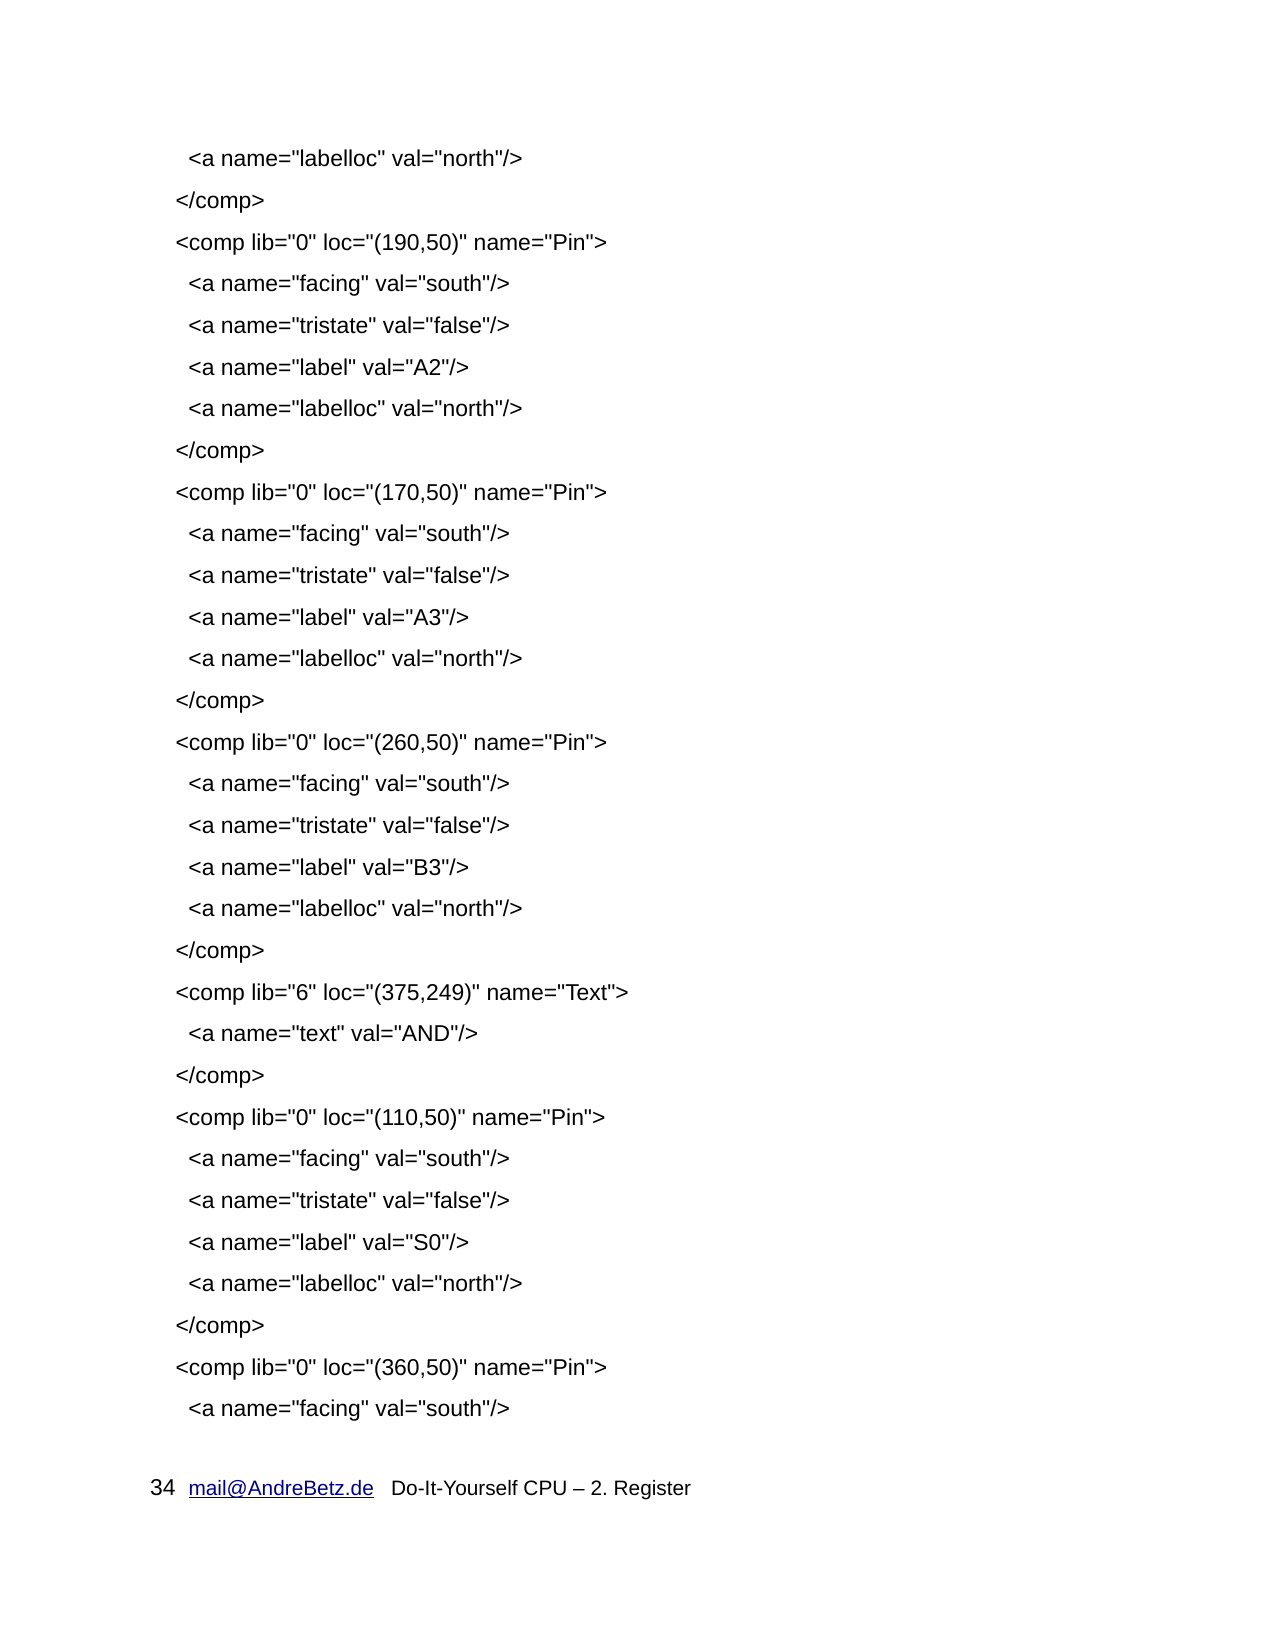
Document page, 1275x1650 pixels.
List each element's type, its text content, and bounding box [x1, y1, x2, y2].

text <a name="label" val="B3"/> [150, 858, 1125, 879]
text <a name="labelloc" val="north"/> [150, 400, 1125, 421]
text <comp lib="0" loc="(360,50)" name="Pin"> [376, 1358, 455, 1379]
text <a name="facing" val="south"/> [150, 1150, 1125, 1171]
text <comp lib="0" loc="(170,50)" name="Pin"> [453, 483, 1125, 504]
text <comp lib="0" loc="(110,50)" name="Pin"> [451, 1108, 1125, 1129]
text <a name="labelloc" val="north"/> [150, 1275, 1125, 1296]
text <comp lib="0" loc="(360,50)" name="Pin"> [453, 1358, 1125, 1379]
text <a name="label" val="A2"/> [150, 358, 1125, 379]
text <a name="labelloc" val="north"/> [150, 900, 1125, 921]
text <a name="tristate" val="false"/> [150, 817, 1125, 837]
text <comp lib="0" loc="(360,50)" name="Pin"> [150, 1358, 378, 1379]
text </comp> [150, 692, 1125, 712]
text <a name="tristate" val="false"/> [150, 1192, 1125, 1212]
text <comp lib="0" loc="(260,50)" name="Pin"> [376, 733, 455, 754]
text <a name="labelloc" val="north"/> [150, 650, 1125, 671]
text <comp lib="6" loc="(375,249)" name="Text"> [150, 983, 378, 1004]
text <comp lib="6" loc="(375,249)" name="Text"> [376, 983, 468, 1004]
text </comp> [150, 192, 1125, 212]
text <a name="text" val="AND"/> [150, 1025, 1125, 1046]
text <comp lib="6" loc="(375,249)" name="Text"> [466, 983, 1125, 1004]
text <comp lib="0" loc="(190,50)" name="Pin"> [453, 233, 1125, 254]
text <comp lib="0" loc="(110,50)" name="Pin"> [376, 1108, 453, 1129]
text </comp> [150, 1317, 1125, 1337]
text <a name="tristate" val="false"/> [150, 567, 1125, 587]
text <a name="tristate" val="false"/> [150, 317, 1125, 337]
text <comp lib="0" loc="(260,50)" name="Pin"> [453, 733, 1125, 754]
text </comp> [150, 1067, 1125, 1087]
text </comp> [150, 442, 1125, 462]
text <comp lib="0" loc="(190,50)" name="Pin"> [150, 233, 378, 254]
text <comp lib="0" loc="(170,50)" name="Pin"> [376, 483, 455, 504]
text <a name="facing" val="south"/> [150, 1400, 1125, 1421]
text </comp> [150, 942, 1125, 962]
text <comp lib="0" loc="(190,50)" name="Pin"> [376, 233, 455, 254]
text <a name="facing" val="south"/> [150, 525, 1125, 546]
text <a name="label" val="A3"/> [150, 608, 1125, 629]
text <comp lib="0" loc="(170,50)" name="Pin"> [150, 483, 378, 504]
text <a name="label" val="S0"/> [150, 1233, 1125, 1254]
text <a name="facing" val="south"/> [150, 775, 1125, 796]
text <a name="facing" val="south"/> [150, 275, 1125, 296]
text <comp lib="0" loc="(110,50)" name="Pin"> [150, 1108, 378, 1129]
text <a name="labelloc" val="north"/> [150, 150, 1125, 171]
text <comp lib="0" loc="(260,50)" name="Pin"> [150, 733, 378, 754]
